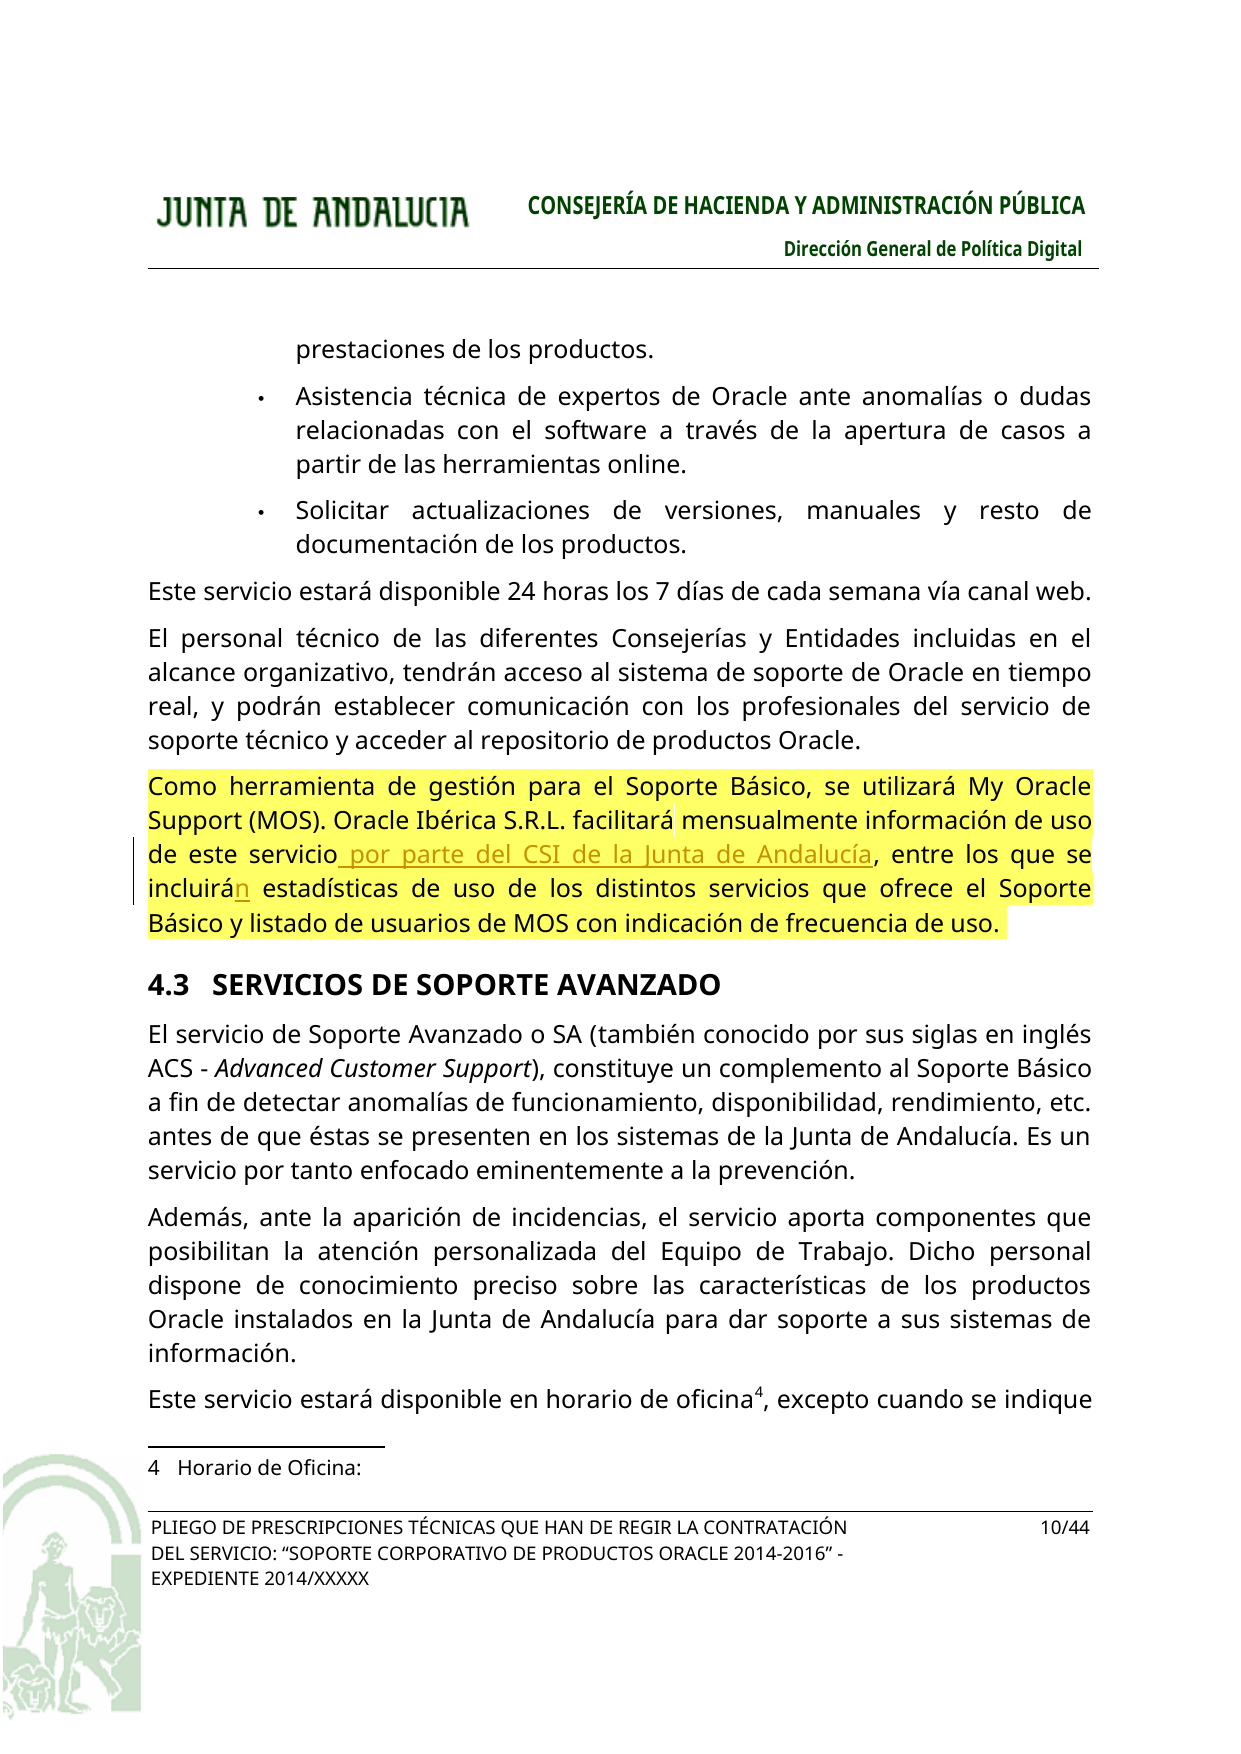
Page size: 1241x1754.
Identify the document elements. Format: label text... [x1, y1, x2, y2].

text Este servicio estará disponible 24 horas los 7 días de cada semana vía canal web. [148, 574, 1093, 608]
text El servicio de Soporte Avanzado o SA (también conocido por sus siglas en inglés ACS - Advanced Customer Support), constituye un complemento al Soporte Básico a fin de detectar anomalías de funcionamiento, disponibilidad, rendimiento, etc. antes de que éstas se presenten en los sistemas de la Junta de Andalucía. Es un servicio por tanto enfocado eminentemente a la prevención. [148, 1016, 1093, 1187]
text Este servicio estará disponible en horario de oficina, excepto cuando se indique [148, 1382, 1093, 1416]
text Horario de Oficina: [148, 1453, 1093, 1482]
text El personal técnico de las diferentes Consejerías y Entidades incluidas en el alcance organizativo, tendrán acceso al sistema de soporte de Oracle en tiempo real, y podrán establecer comunicación con los profesionales del servicio de soporte técnico y acceder al repositorio de productos Oracle. [148, 620, 1093, 756]
picture [2, 1454, 144, 1722]
list Solicitar actualizaciones de versiones, manuales y resto de documentación de los productos. [258, 493, 1093, 561]
picture [156, 197, 471, 229]
text Como herramienta de gestión para el Soporte Básico, se utilizará My Oracle Support (MOS). Oracle Ibérica S.R.L. facilitará mensualmente información de uso de este servicio por parte del CSI de la Junta de Andalucía, entre los que se incluirán estadísticas de uso de los distintos servicios que ofrece el Soporte Básico y listado de usuarios de MOS con indicación de frecuencia de uso. [148, 769, 1093, 939]
text Además, ante la aparición de incidencias, el servicio aporta componentes que posibilitan la atención personalizada del Equipo de Trabajo. Dicho personal dispone de conocimiento preciso sobre las características de los productos Oracle instalados en la Junta de Andalucía para dar soporte a sus sistemas de información. [148, 1199, 1093, 1369]
list prestaciones de los productos. [258, 332, 1093, 366]
subtitle SERVICIOS DE SOPORTE AVANZADO [148, 964, 1093, 1004]
list Asistencia técnica de expertos de Oracle ante anomalías o dudas relacionadas con el software a través de la apertura de casos a partir de las herramientas online. [258, 378, 1093, 481]
